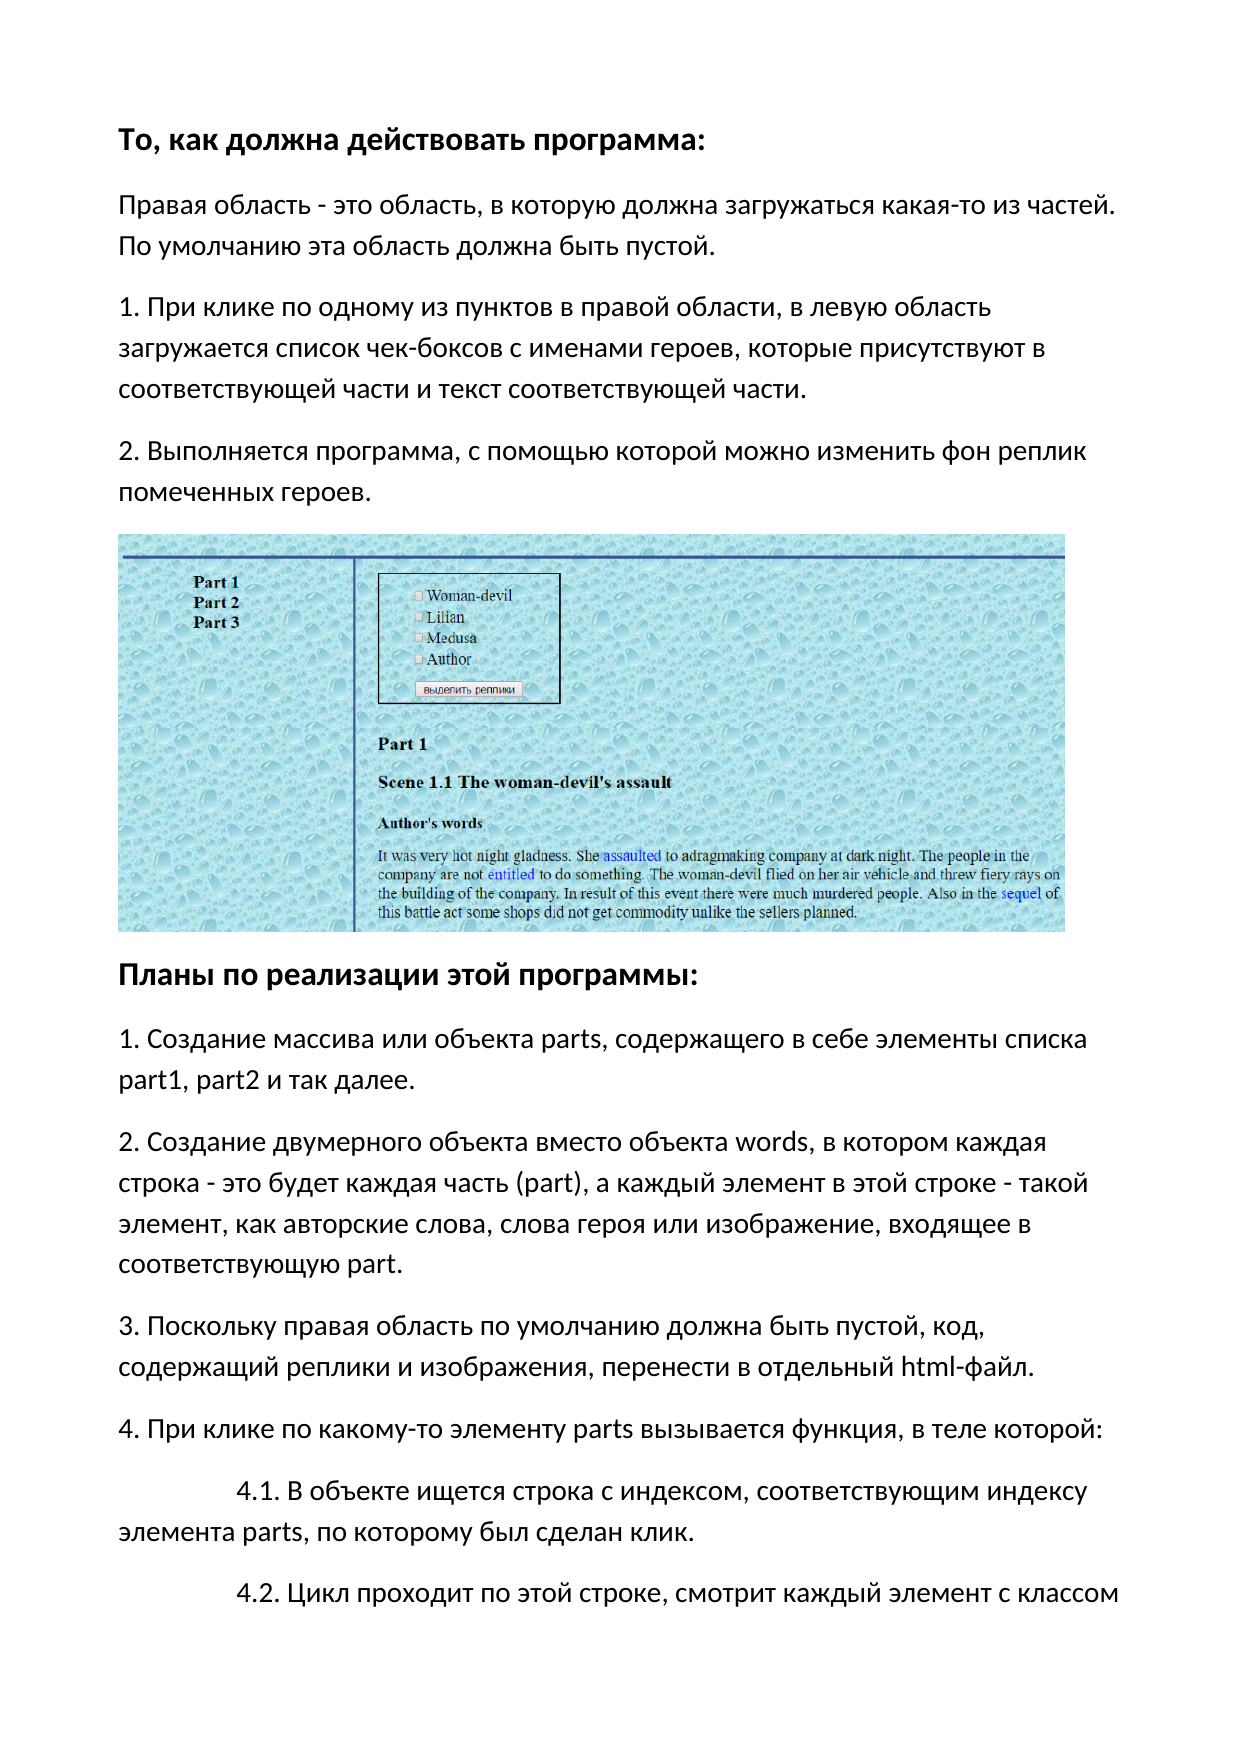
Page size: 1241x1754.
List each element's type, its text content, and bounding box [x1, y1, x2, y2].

text Правая область - это область, в которую должна загружаться какая-то из частей. По умолчанию эта область должна быть пустой. [118, 186, 1122, 262]
text 2. Создание двумерного объекта вместо объекта words, в котором каждая строка - это будет каждая часть (part), а каждый элемент в этой строке - такой элемент, как авторские слова, слова героя или изображение, входящее в соответствующую part. [118, 1123, 1122, 1281]
text То, как должна действовать программа: [118, 118, 1122, 159]
text 4.1. В объекте ищется строка с индексом, соответствующим индексу элемента parts, по которому был сделан клик. [118, 1472, 1122, 1548]
text 2. Выполняется программа, с помощью которой можно изменить фон реплик помеченных героев. [118, 432, 1122, 509]
text Планы по реализации этой программы: [118, 952, 1122, 993]
text 4.2. Цикл проходит по этой строке, смотрит каждый элемент с классом [118, 1574, 1122, 1610]
text 4. При клике по какому-то элементу parts вызывается функция, в теле которой: [118, 1410, 1122, 1446]
text 1. При клике по одному из пунктов в правой области, в левую область загружается список чек-боксов с именами героев, которые присутствуют в соответствующей части и текст соответствующей части. [118, 288, 1122, 406]
text 1. Создание массива или объекта parts, содержащего в себе элементы списка part1, part2 и так далее. [118, 1020, 1122, 1097]
text 3. Поскольку правая область по умолчанию должна быть пустой, код, содержащий реплики и изображения, перенести в отдельный html-файл. [118, 1307, 1122, 1384]
